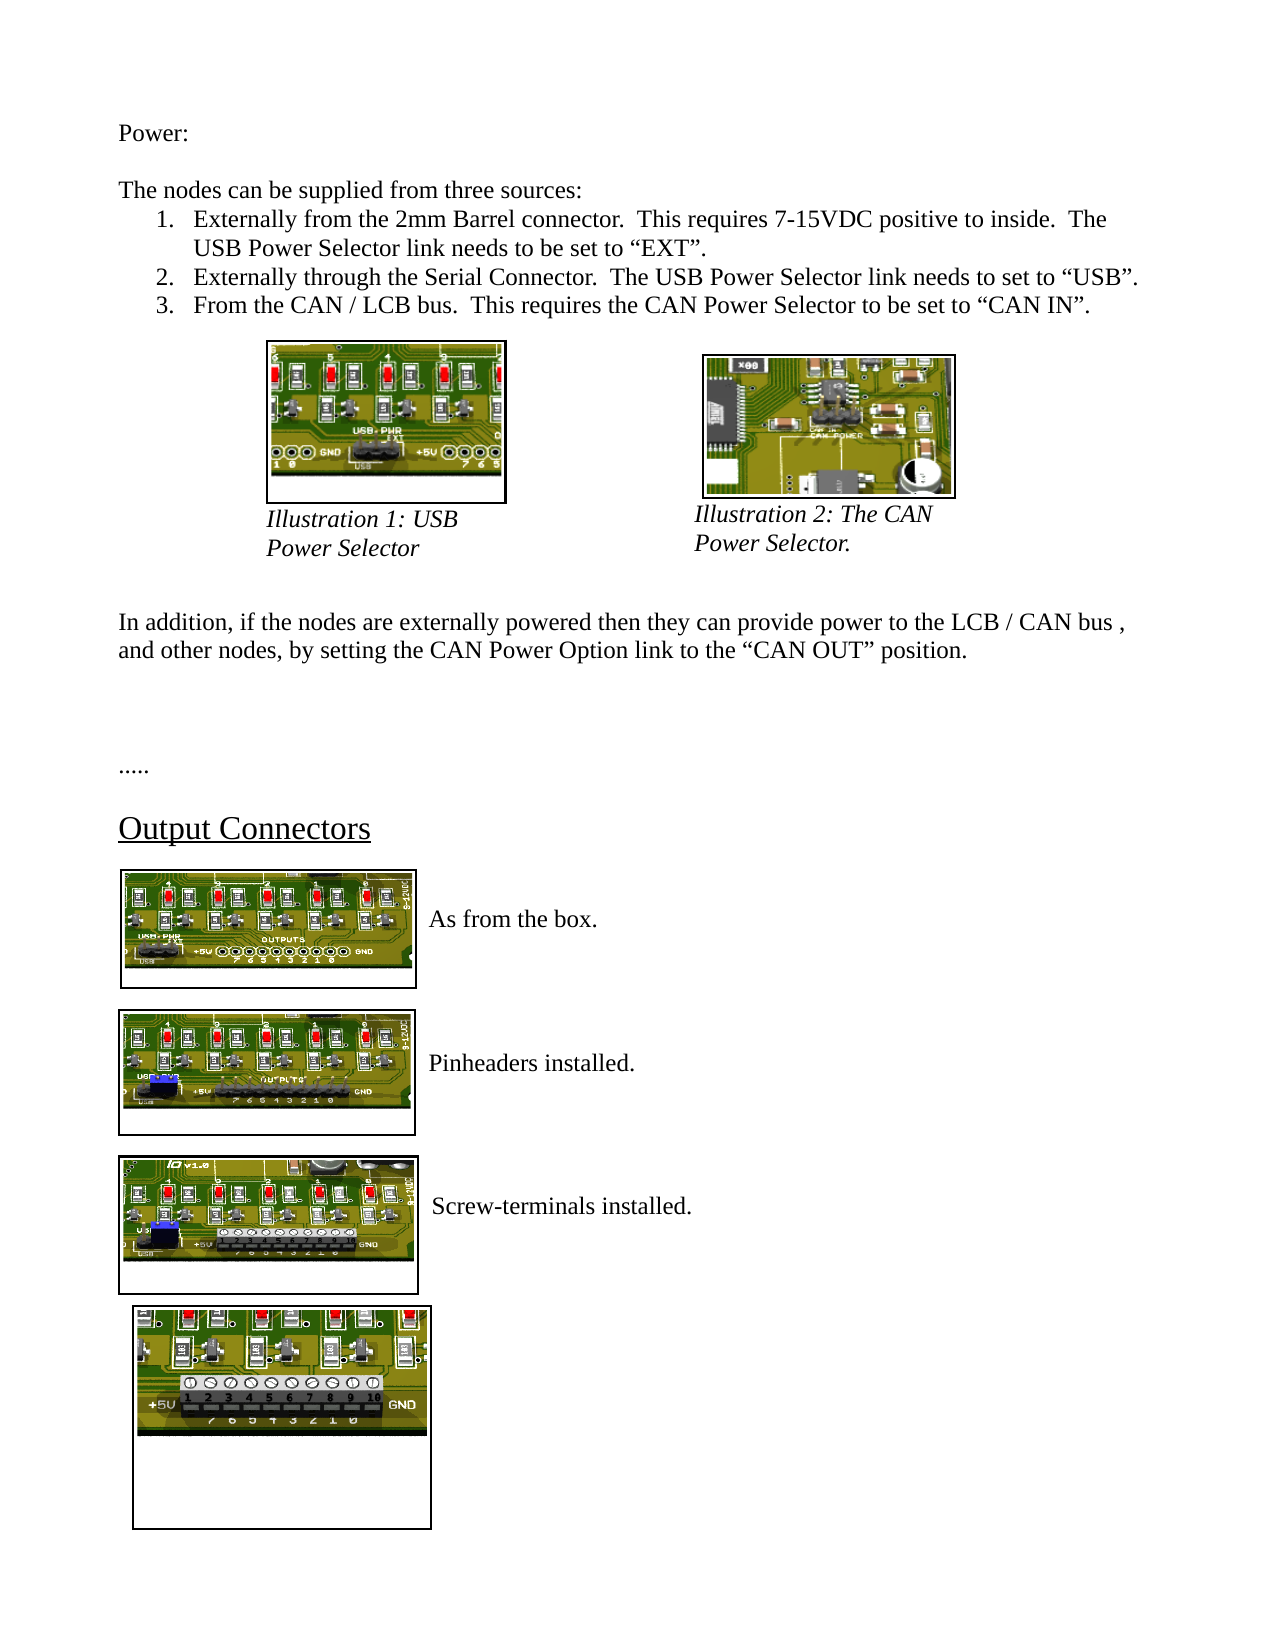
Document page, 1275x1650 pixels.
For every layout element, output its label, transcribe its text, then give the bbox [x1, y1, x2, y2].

picture [271, 344, 502, 499]
picture [706, 358, 952, 494]
text The nodes can be supplied from three sources: [118, 176, 1157, 204]
text [268, 342, 504, 502]
text Output Connectors [118, 808, 1157, 846]
picture [124, 873, 413, 984]
text As from the box. [417, 904, 1157, 933]
list Externally through the Serial Connector. The USB Power Selector link needs to set to “USB”. [156, 262, 1157, 291]
picture [137, 1310, 427, 1526]
text Screw-terminals installed. [419, 1191, 1157, 1220]
text Pinheaders installed. [416, 1048, 1157, 1076]
text ..... [118, 751, 1157, 779]
text Illustration 1: USB Power Selector [266, 504, 507, 562]
text Illustration 2: The CAN Power Selector. [694, 366, 949, 556]
text [704, 356, 954, 497]
list Externally from the 2mm Barrel connector. This requires 7-15VDC positive to inside. The USB Power Selector link needs to be set to “EXT”. [156, 204, 1157, 262]
picture [123, 1014, 411, 1131]
picture [123, 1160, 414, 1290]
text Power: [118, 118, 1157, 147]
text In addition, if the nodes are externally powered then they can provide power to the LCB / CAN bus , and other nodes, by setting the CAN Power Option link to the “CAN OUT” position. [118, 607, 1157, 664]
list From the CAN / LCB bus. This requires the CAN Power Selector to be set to “CAN IN”. [156, 291, 1157, 319]
